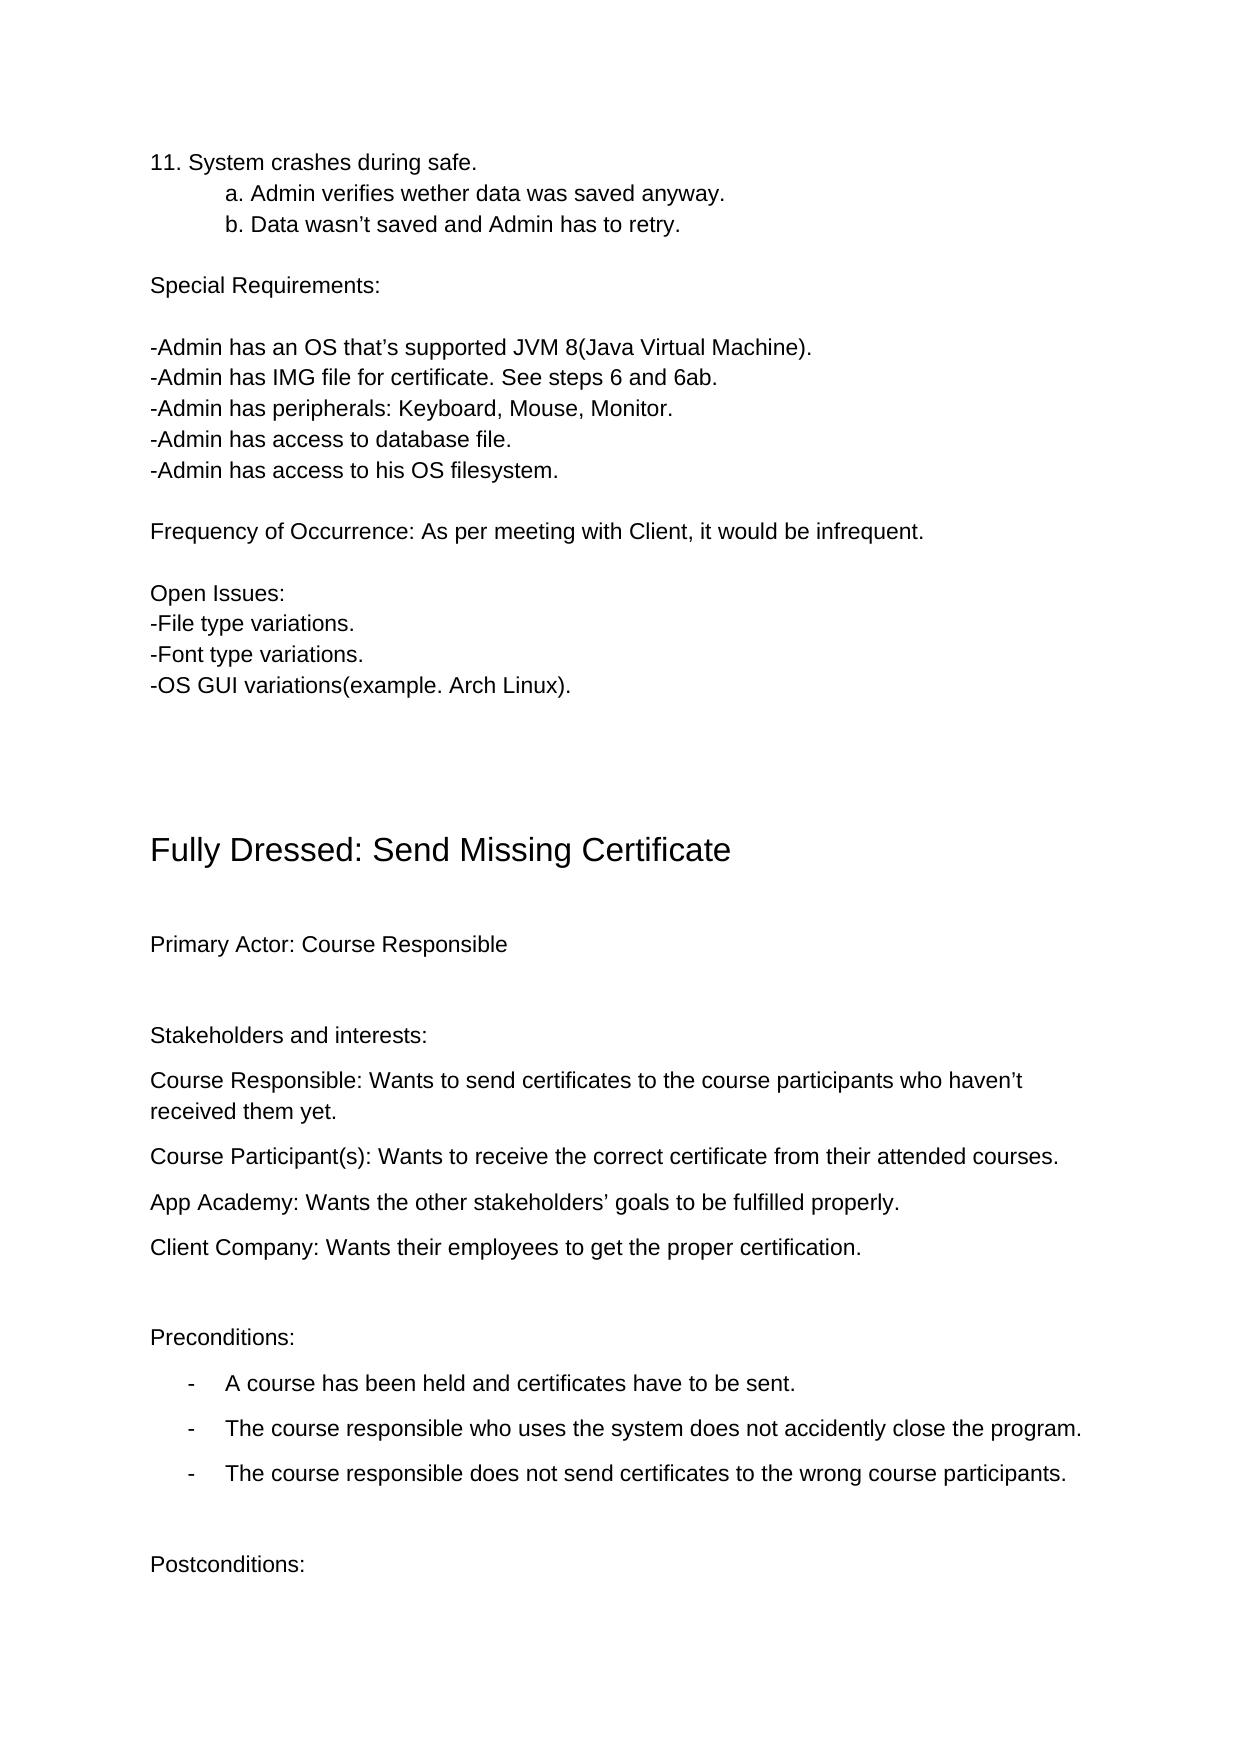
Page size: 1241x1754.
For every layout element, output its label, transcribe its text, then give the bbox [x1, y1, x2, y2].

subtitle Fully Dressed: Send Missing Certificate [150, 831, 1091, 868]
text Course Participant(s): Wants to receive the correct certificate from their attended courses. [150, 1144, 1091, 1169]
list The course responsible who uses the system does not accidently close the program. [187, 1416, 1091, 1441]
text Stakeholders and interests: [150, 1022, 1091, 1048]
list A course has been held and certificates have to be sent. [187, 1370, 1091, 1396]
list The course responsible does not send certificates to the wrong course participants. [187, 1461, 1091, 1487]
text Course Responsible: Wants to send certificates to the course participants who haven’t received them yet. [150, 1068, 1091, 1124]
text Primary Actor: Course Responsible [150, 932, 1091, 957]
text 11. System crashes during safe. a. Admin verifies wether data was saved anyway. b. Data wasn’t saved and Admin has to retry. Special Requirements: -Admin has an OS that’s supported JVM 8(Java Virtual Machine). -Admin has IMG file for certificate. See steps 6 and 6ab. -Admin has peripherals: Keyboard, Mouse, Monitor. -Admin has access to database file. -Admin has access to his OS filesystem. Frequency of Occurrence: As per meeting with Client, it would be infrequent. Open Issues: -File type variations. -Font type variations. -OS GUI variations(example. Arch Linux). [150, 150, 1091, 698]
text App Academy: Wants the other stakeholders’ goals to be fulfilled properly. [150, 1189, 1091, 1215]
text Client Company: Wants their employees to get the proper certification. [150, 1234, 1091, 1260]
text Preconditions: [150, 1325, 1091, 1351]
text Postconditions: [150, 1552, 1091, 1577]
